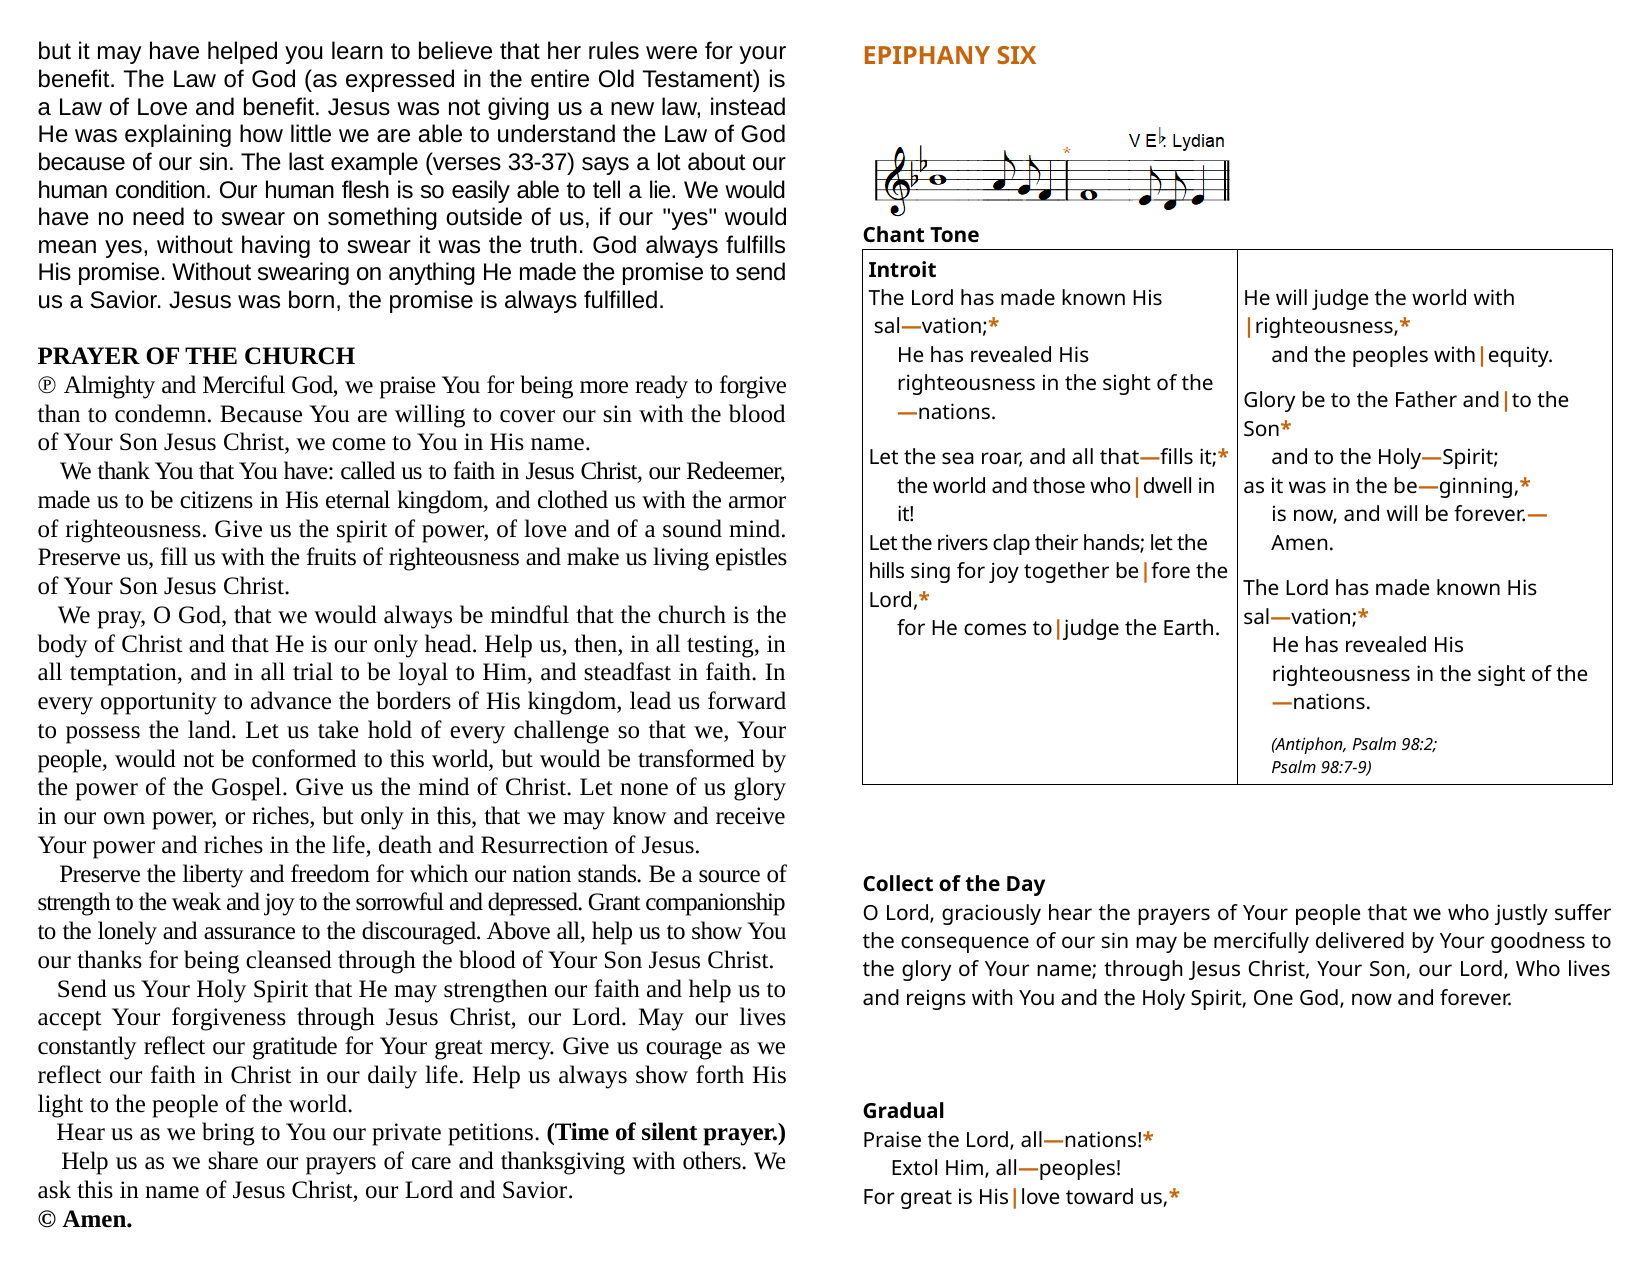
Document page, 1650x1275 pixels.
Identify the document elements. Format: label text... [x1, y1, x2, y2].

text Extol Him, all—peoples! [891, 1153, 1612, 1182]
text but it may have helped you learn to believe that her rules were for your benefit. The Law of God (as expressed in the entire Old Testament) is a Law of Love and benefit. Jesus was not giving us a new law, instead He was explaining how little we are able to understand the Law of God because of our sin. The last example (verses 33-37) says a lot about our human condition. Our human flesh is so easily able to tell a lie. We would have no need to swear on something outside of us, if our "yes" would mean yes, without having to swear it was the truth. God always fulfills His promise. Without swearing on anything He made the promise to send us a Savior. Jesus was born, the promise is always fulfilled. [37, 37, 787, 313]
table_header He will judge the world with |righteousness,* and the peoples with|equity. Glory be to the Father and|to the Son* and to the Holy—Spirit; as it was in the be—ginning,* is now, and will be forever.—Amen. The Lord has made known His sal—vation;* He has revealed His righteousness in the sight of the—nations. (Antiphon, Psalm 98:2; Psalm 98:7-9) [1238, 250, 1612, 784]
picture [870, 125, 1233, 221]
table_header Introit The Lord has made known His sal—vation;* He has revealed His righteousness in the sight of the—nations. Let the sea roar, and all that—fills it;* the world and those who|dwell in it! Let the rivers clap their hands; let the hills sing for joy together be|fore the Lord,* for He comes to|judge the Earth. [863, 250, 1237, 784]
text Praise the Lord, all—nations!* [862, 1125, 1612, 1153]
text We thank You that You have: called us to faith in Jesus Christ, our Redeemer, made us to be citizens in His eternal kingdom, and clothed us with the armor of righteousness. Give us the spirit of power, of love and of a sound mind. Preserve us, fill us with the fruits of righteousness and make us living epistles of Your Son Jesus Christ. [37, 456, 787, 600]
text Help us as we share our prayers of care and thanksgiving with others. We ask this in name of Jesus Christ, our Lord and Savior. [37, 1146, 787, 1204]
text © Amen. [37, 1204, 787, 1232]
text We pray, O God, that we would always be mindful that the church is the body of Christ and that He is our only head. Help us, then, in all testing, in all temptation, and in all trial to be loyal to Him, and steadfast in faith. In every opportunity to advance the borders of His kingdom, lead us forward to possess the land. Let us take hold of every challenge so that we, Your people, would not be conformed to this world, but would be transformed by the power of the Gospel. Give us the mind of Christ. Let none of us glory in our own power, or riches, but only in this, that we may know and receive Your power and riches in the life, death and Resurrection of Jesus. [37, 600, 787, 859]
text ℗ Almighty and Merciful God, we praise You for being more ready to forgive than to condemn. Because You are willing to cover our sin with the blood of Your Son Jesus Christ, we come to You in His name. [37, 370, 787, 456]
text For great is His|love toward us,* [862, 1182, 1612, 1210]
text EPIPHANY SIX [862, 37, 1612, 72]
text Chant Tone [862, 100, 1612, 249]
text Preserve the liberty and freedom for which our nation stands. Be a source of strength to the weak and joy to the sorrowful and depressed. Grant companionship to the lonely and assurance to the discouraged. Above all, help us to show You our thanks for being cleansed through the blood of Your Son Jesus Christ. [37, 859, 787, 974]
text Send us Your Holy Spirit that He may strengthen our faith and help us to accept Your forgiveness through Jesus Christ, our Lord. May our lives constantly reflect our gratitude for Your great mercy. Give us courage as we reflect our faith in Christ in our daily life. Help us always show forth His light to the people of the world. [37, 974, 787, 1117]
text Gradual [862, 1097, 1612, 1125]
text PRAYER OF THE CHURCH [37, 341, 787, 370]
text Hear us as we bring to You our private petitions. (Time of silent prayer.) [37, 1117, 787, 1146]
text O Lord, graciously hear the prayers of Your people that we who justly suffer the consequence of our sin may be mercifully delivered by Your goodness to the glory of Your name; through Jesus Christ, Your Son, our Lord, Who lives and reigns with You and the Holy Spirit, One God, now and forever. [862, 898, 1612, 1011]
text Collect of the Day [862, 869, 1612, 898]
